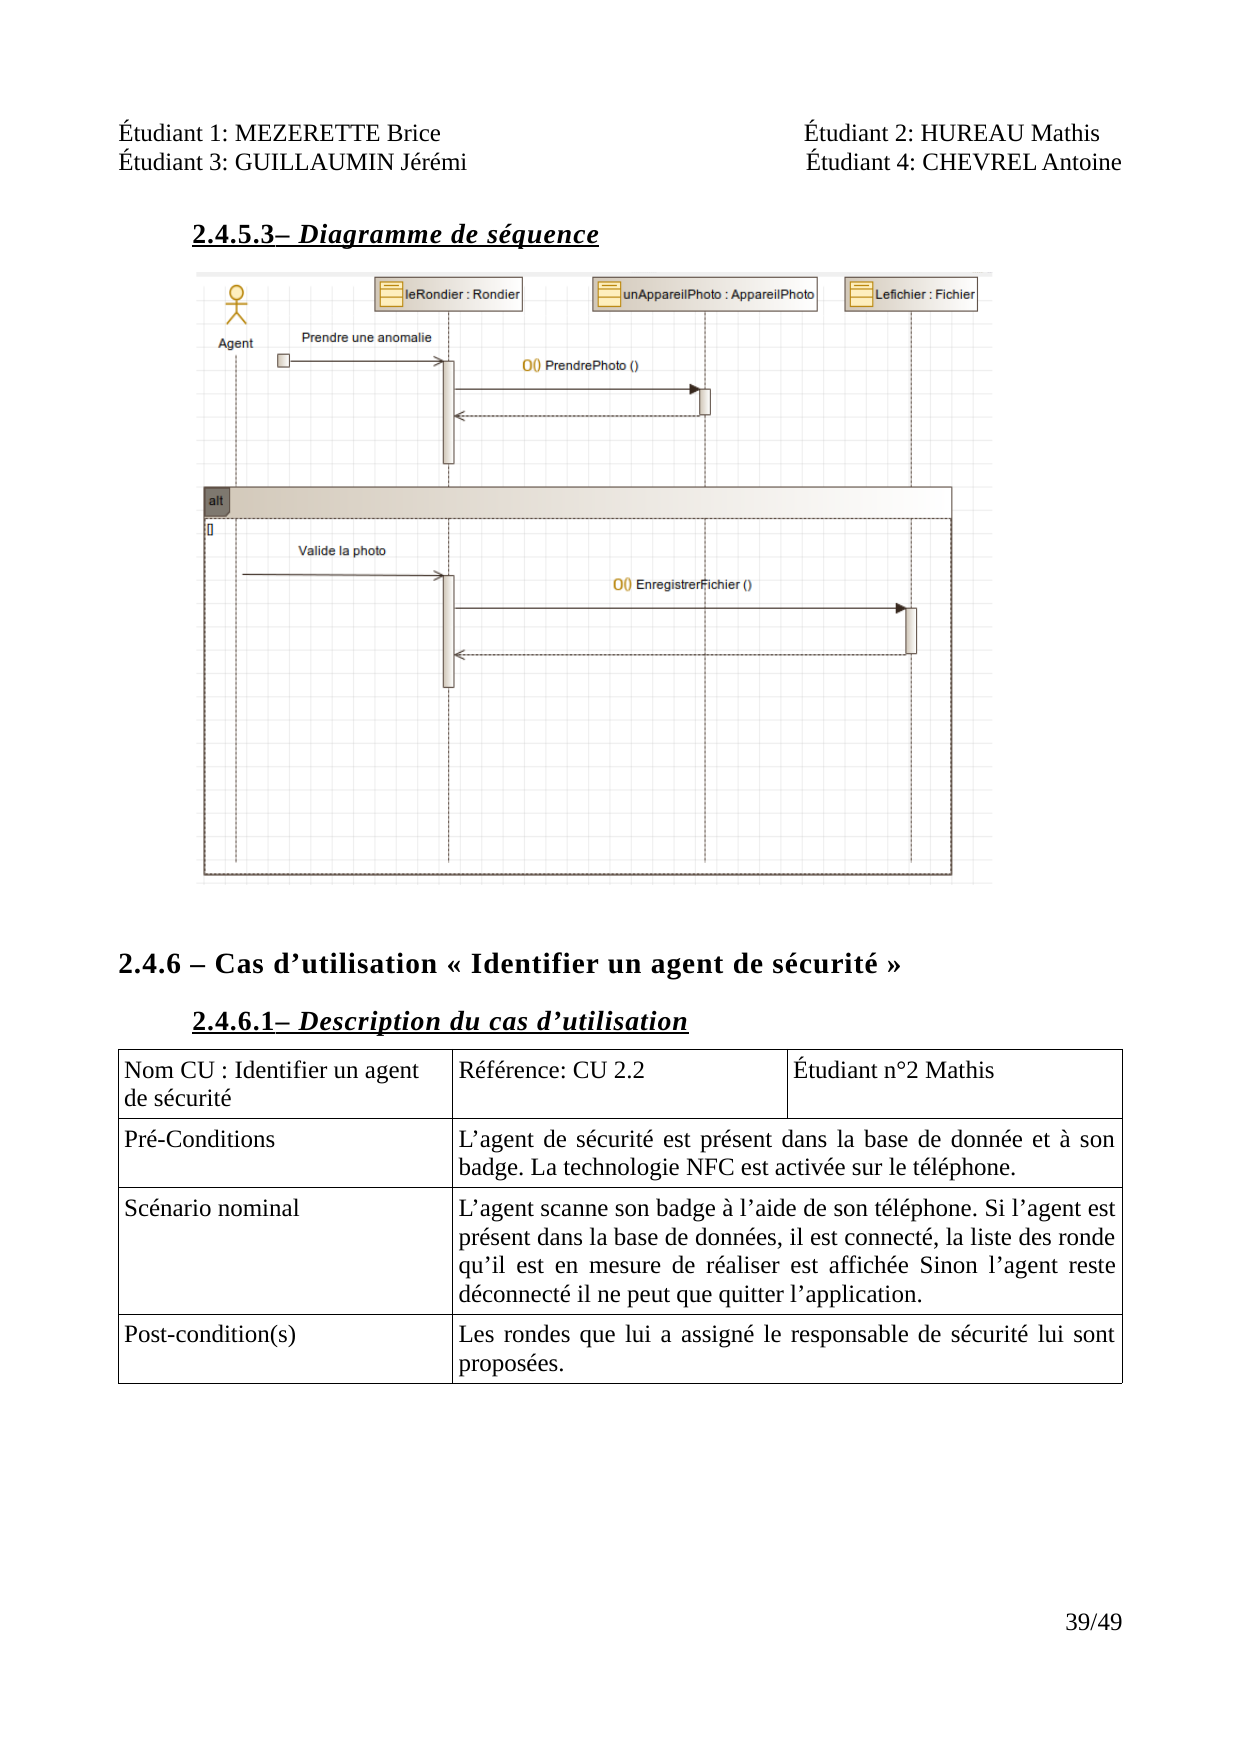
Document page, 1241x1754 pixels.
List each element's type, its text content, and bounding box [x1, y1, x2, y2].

table_cell L’agent de sécurité est présent dans la base de donnée et à son badge. La technologie NFC est activée sur le téléphone. [453, 1119, 1122, 1187]
table_header Nom CU : Identifier un agent de sécurité [119, 1050, 452, 1118]
table_header Référence: CU 2.2 [453, 1050, 787, 1118]
table_cell Pré-Conditions [119, 1119, 452, 1187]
table_cell Post-condition(s) [119, 1315, 452, 1383]
table_cell L’agent scanne son badge à l’aide de son téléphone. Si l’agent est présent dans la base de données, il est connecté, la liste des ronde qu’il est en mesure de réaliser est affichée Sinon l’agent reste déconnecté il ne peut que quitter l’application. [453, 1188, 1122, 1313]
subtitle 2.4.5.3– Diagramme de séquence [118, 218, 1122, 249]
picture [196, 272, 993, 885]
table_header Étudiant n°2 Mathis [788, 1050, 1122, 1118]
subtitle 2.4.6 – Cas d’utilisation « Identifier un agent de sécurité » [118, 946, 1122, 979]
subtitle 2.4.6.1– Description du cas d’utilisation [118, 1004, 1122, 1036]
table_cell Les rondes que lui a assigné le responsable de sécurité lui sont proposées. [453, 1315, 1122, 1383]
table_cell Scénario nominal [119, 1188, 452, 1313]
